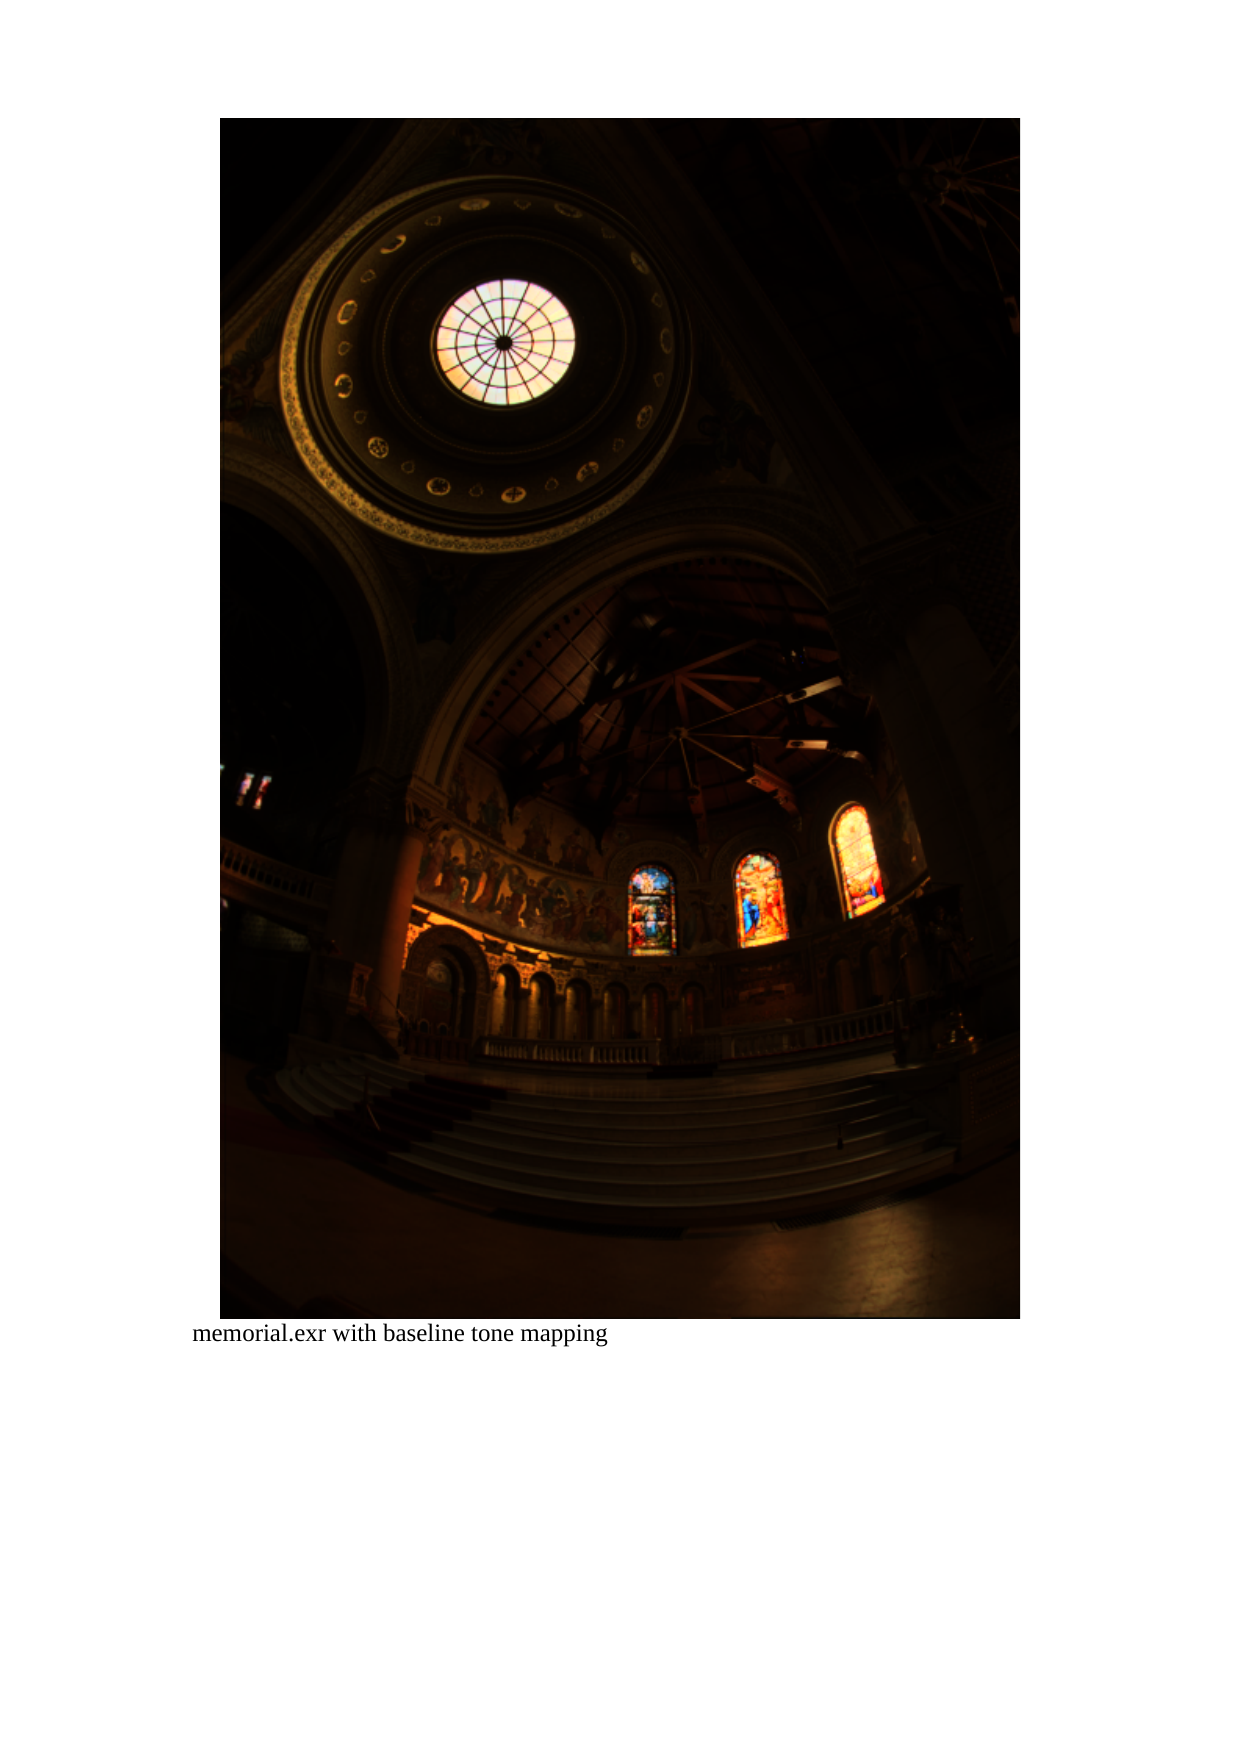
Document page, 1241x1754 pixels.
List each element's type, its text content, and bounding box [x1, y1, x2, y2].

text memorial.exr with baseline tone mapping [118, 118, 1122, 1347]
picture [220, 118, 1020, 1319]
